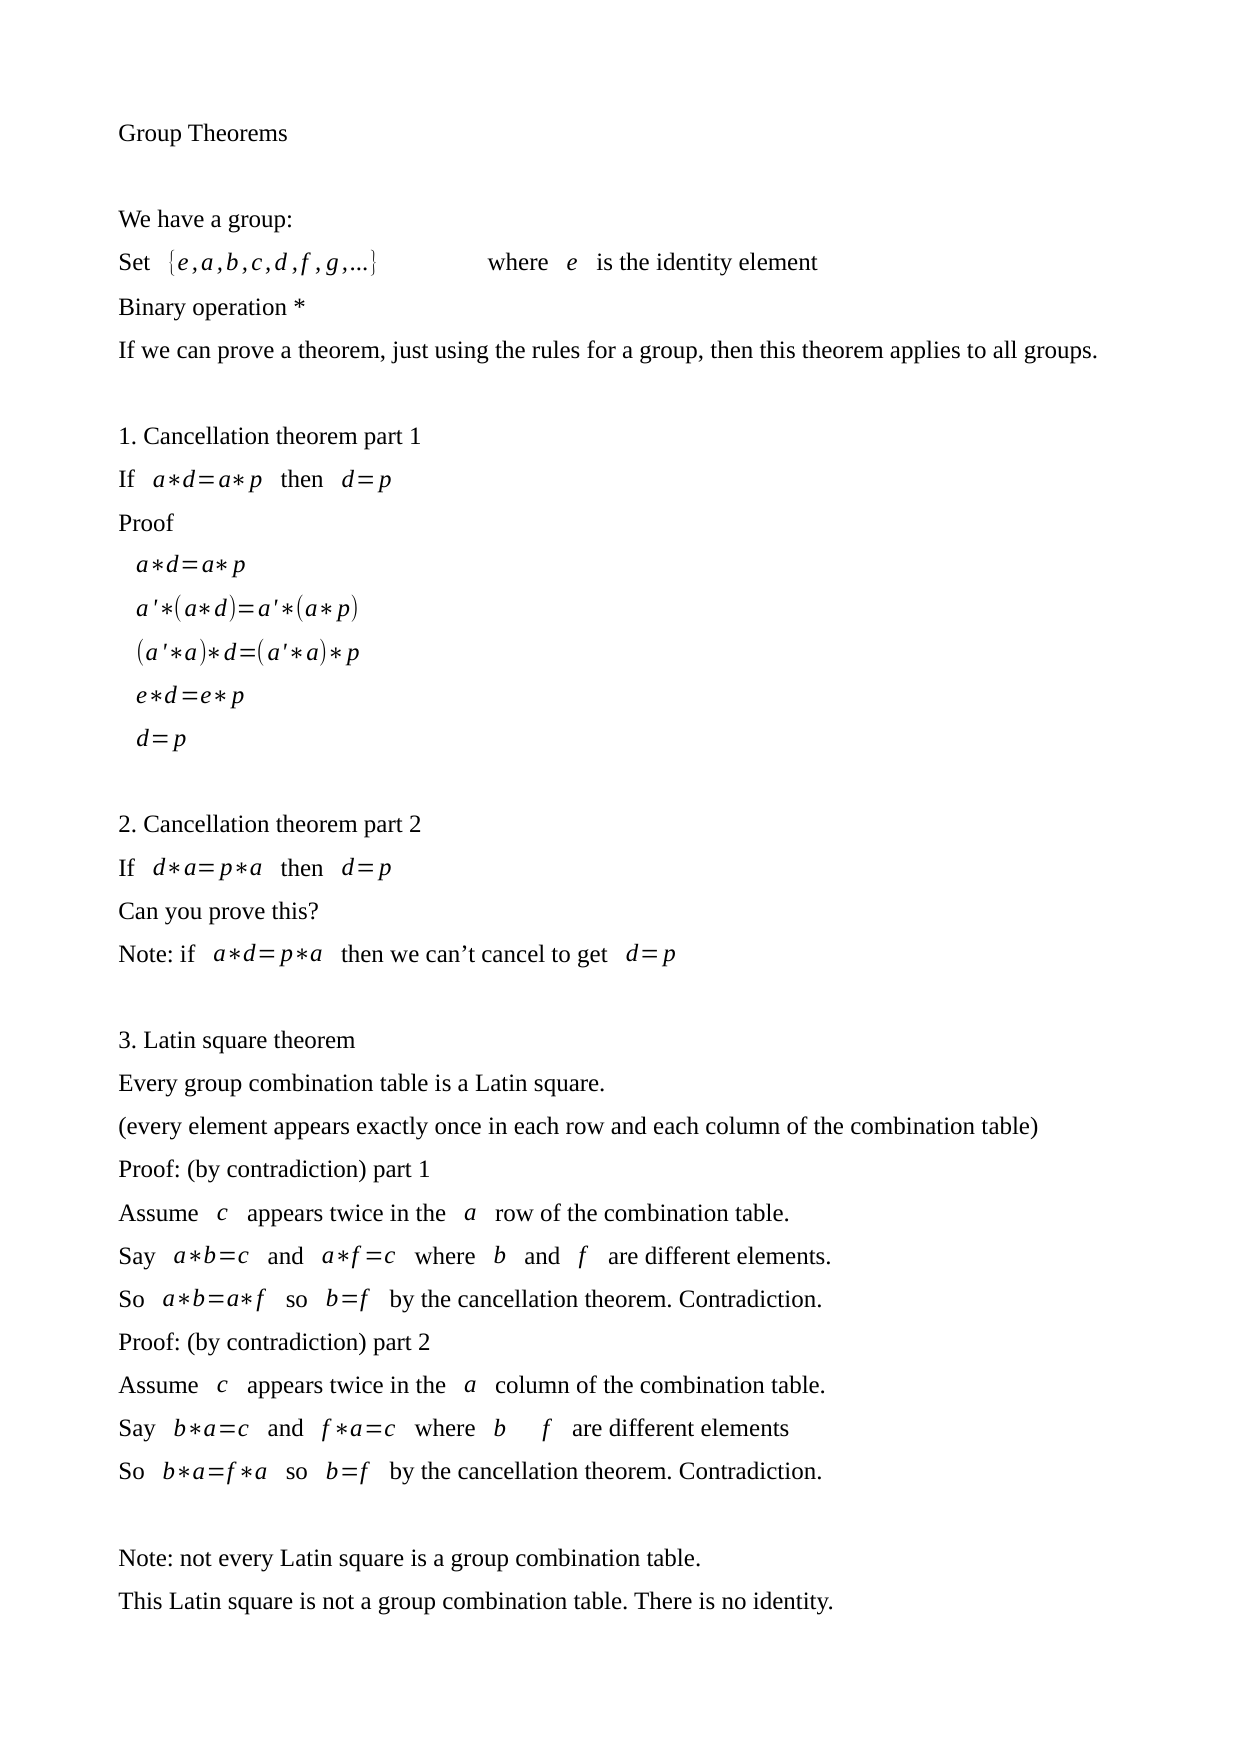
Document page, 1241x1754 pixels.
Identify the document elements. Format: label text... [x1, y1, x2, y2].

text Assumeappears twice in thecolumn of the combination table. [118, 1370, 1122, 1399]
text Proof [118, 508, 1122, 536]
text Ifthen [118, 464, 1122, 493]
text If we can prove a theorem, just using the rules for a group, then this theorem applies to all groups. [118, 335, 1122, 364]
text Binary operation * [118, 292, 1122, 321]
text Note: ifthen we can’t cancel to get [118, 939, 1122, 968]
text Sosoby the cancellation theorem. Contradiction. [118, 1456, 1122, 1485]
text Ifthen [118, 853, 1122, 881]
text This Latin square is not a group combination table. There is no identity. [118, 1586, 1122, 1614]
text 1. Cancellation theorem part 1 [118, 421, 1122, 450]
text Every group combination table is a Latin square. [118, 1068, 1122, 1097]
text (every element appears exactly once in each row and each column of the combination table) [118, 1111, 1122, 1140]
text Set whereis the identity element [118, 247, 1122, 278]
text Note: not every Latin square is a group combination table. [118, 1543, 1122, 1571]
text Can you prove this? [118, 896, 1122, 924]
text Sosoby the cancellation theorem. Contradiction. [118, 1284, 1122, 1313]
text 2. Cancellation theorem part 2 [118, 809, 1122, 838]
text We have a group: [118, 204, 1122, 233]
text Group Theorems [118, 118, 1122, 147]
text Proof: (by contradiction) part 2 [118, 1327, 1122, 1356]
text Sayandwhereandare different elements. [118, 1241, 1122, 1269]
text Proof: (by contradiction) part 1 [118, 1154, 1122, 1183]
text Assumeappears twice in therow of the combination table. [118, 1198, 1122, 1226]
text Sayandwhereare different elements [118, 1413, 1122, 1442]
text 3. Latin square theorem [118, 1025, 1122, 1054]
